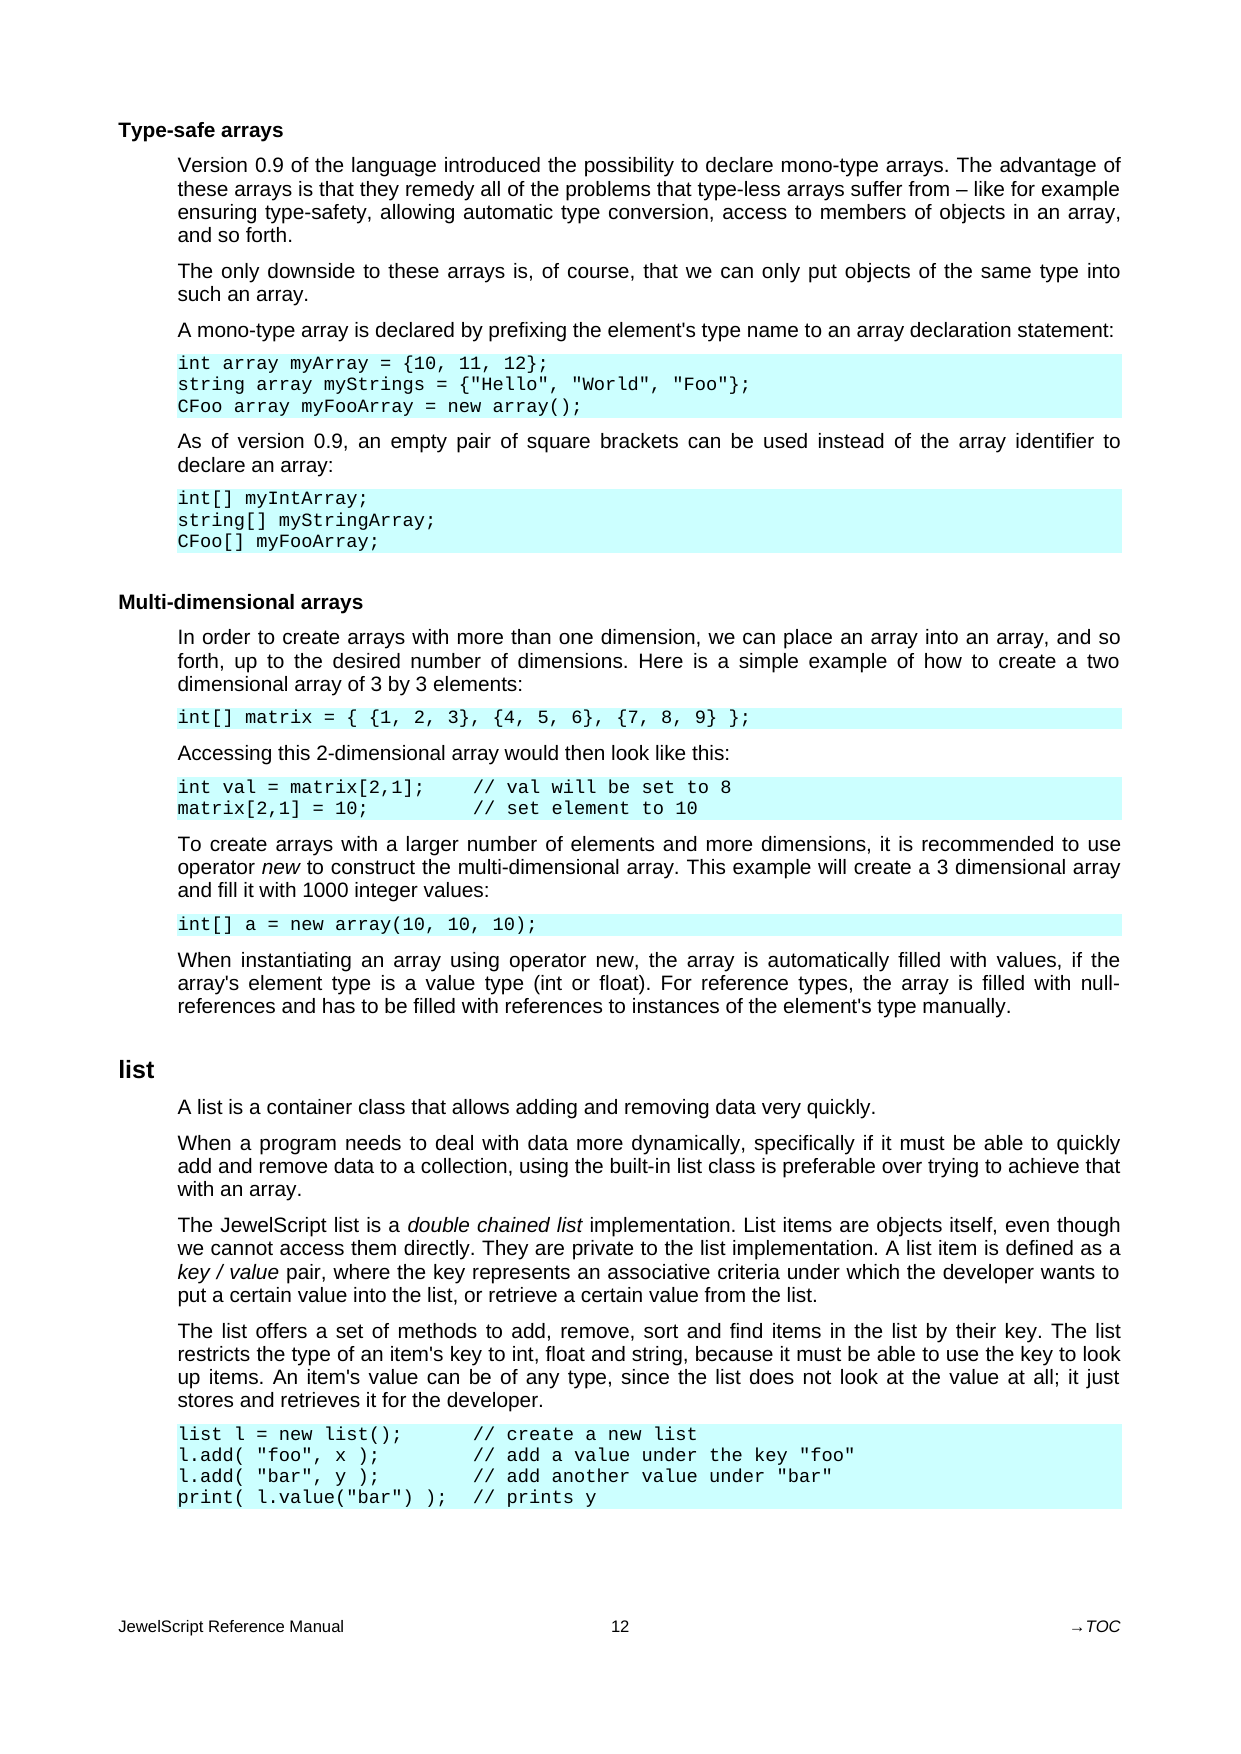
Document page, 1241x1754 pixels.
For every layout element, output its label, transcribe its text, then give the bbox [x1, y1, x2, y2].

subtitle Multi-dimensional arrays [118, 590, 1122, 613]
text int array myArray = {10, 11, 12}; string array myStrings = {"Hello", "World", "Foo"}; CFoo array myFooArray = new array(); [177, 354, 1122, 418]
text int val = matrix[2,1]; // val will be set to 8 matrix[2,1] = 10; // set element to 10 [177, 777, 1122, 820]
text The list offers a set of methods to add, remove, sort and find items in the list by their key. The list restricts the type of an item's key to int, float and string, because it must be able to use the key to look up items. An item's value can be of any type, since the list does not look at the value at all; it just stores and retrieves it for the developer. [177, 1319, 1122, 1412]
text int[] myIntArray; string[] myStringArray; CFoo[] myFooArray; [177, 489, 1122, 553]
text int[] a = new array(10, 10, 10); [177, 914, 1122, 936]
text In order to create arrays with more than one dimension, we can place an array into an array, and so forth, up to the desired number of dimensions. Here is a simple example of how to create a two dimensional array of 3 by 3 elements: [177, 626, 1122, 696]
text Accessing this 2-dimensional array would then look like this: [177, 742, 1122, 765]
text The JewelScript list is a double chained list implementation. List items are objects itself, even though we cannot access them directly. They are private to the list implementation. A list item is defined as a key / value pair, where the key represents an associative criteria under which the developer wants to put a certain value into the list, or retrieve a certain value from the list. [177, 1214, 1122, 1307]
text The only downside to these arrays is, of course, that we can only put objects of the same type into such an array. [177, 259, 1122, 306]
text To create arrays with a larger number of elements and more dimensions, it is recommended to use operator new to construct the multi-dimensional array. This example will create a 3 dimensional array and fill it with 1000 integer values: [177, 832, 1122, 902]
subtitle list [118, 1055, 1122, 1083]
text A list is a container class that allows adding and removing data very quickly. [177, 1096, 1122, 1119]
text int[] matrix = { {1, 2, 3}, {4, 5, 6}, {7, 8, 9} }; [177, 708, 1122, 729]
text When a program needs to deal with data more dynamically, specifically if it must be able to quickly add and remove data to a collection, using the built-in list class is preferable over trying to achieve that with an array. [177, 1132, 1122, 1201]
text A mono-type array is declared by prefixing the element's type name to an array declaration statement: [177, 318, 1122, 341]
text When instantiating an array using operator new, the array is automatically filled with values, if the array's element type is a value type (int or float). For reference types, the array is filled with null-references and has to be filled with references to instances of the element's type manually. [177, 948, 1122, 1018]
text list l = new list(); // create a new list l.add( "foo", x ); // add a value under the key "foo" l.add( "bar", y ); // add another value under "bar" print( l.value("bar") ); // prints y [177, 1424, 1122, 1509]
text As of version 0.9, an empty pair of square brackets can be used instead of the array identifier to declare an array: [177, 430, 1122, 477]
subtitle Type-safe arrays [118, 118, 1122, 141]
text Version 0.9 of the language introduced the possibility to declare mono-type arrays. The advantage of these arrays is that they remedy all of the problems that type-less arrays suffer from – like for example ensuring type-safety, allowing automatic type conversion, access to members of objects in an array, and so forth. [177, 154, 1122, 247]
